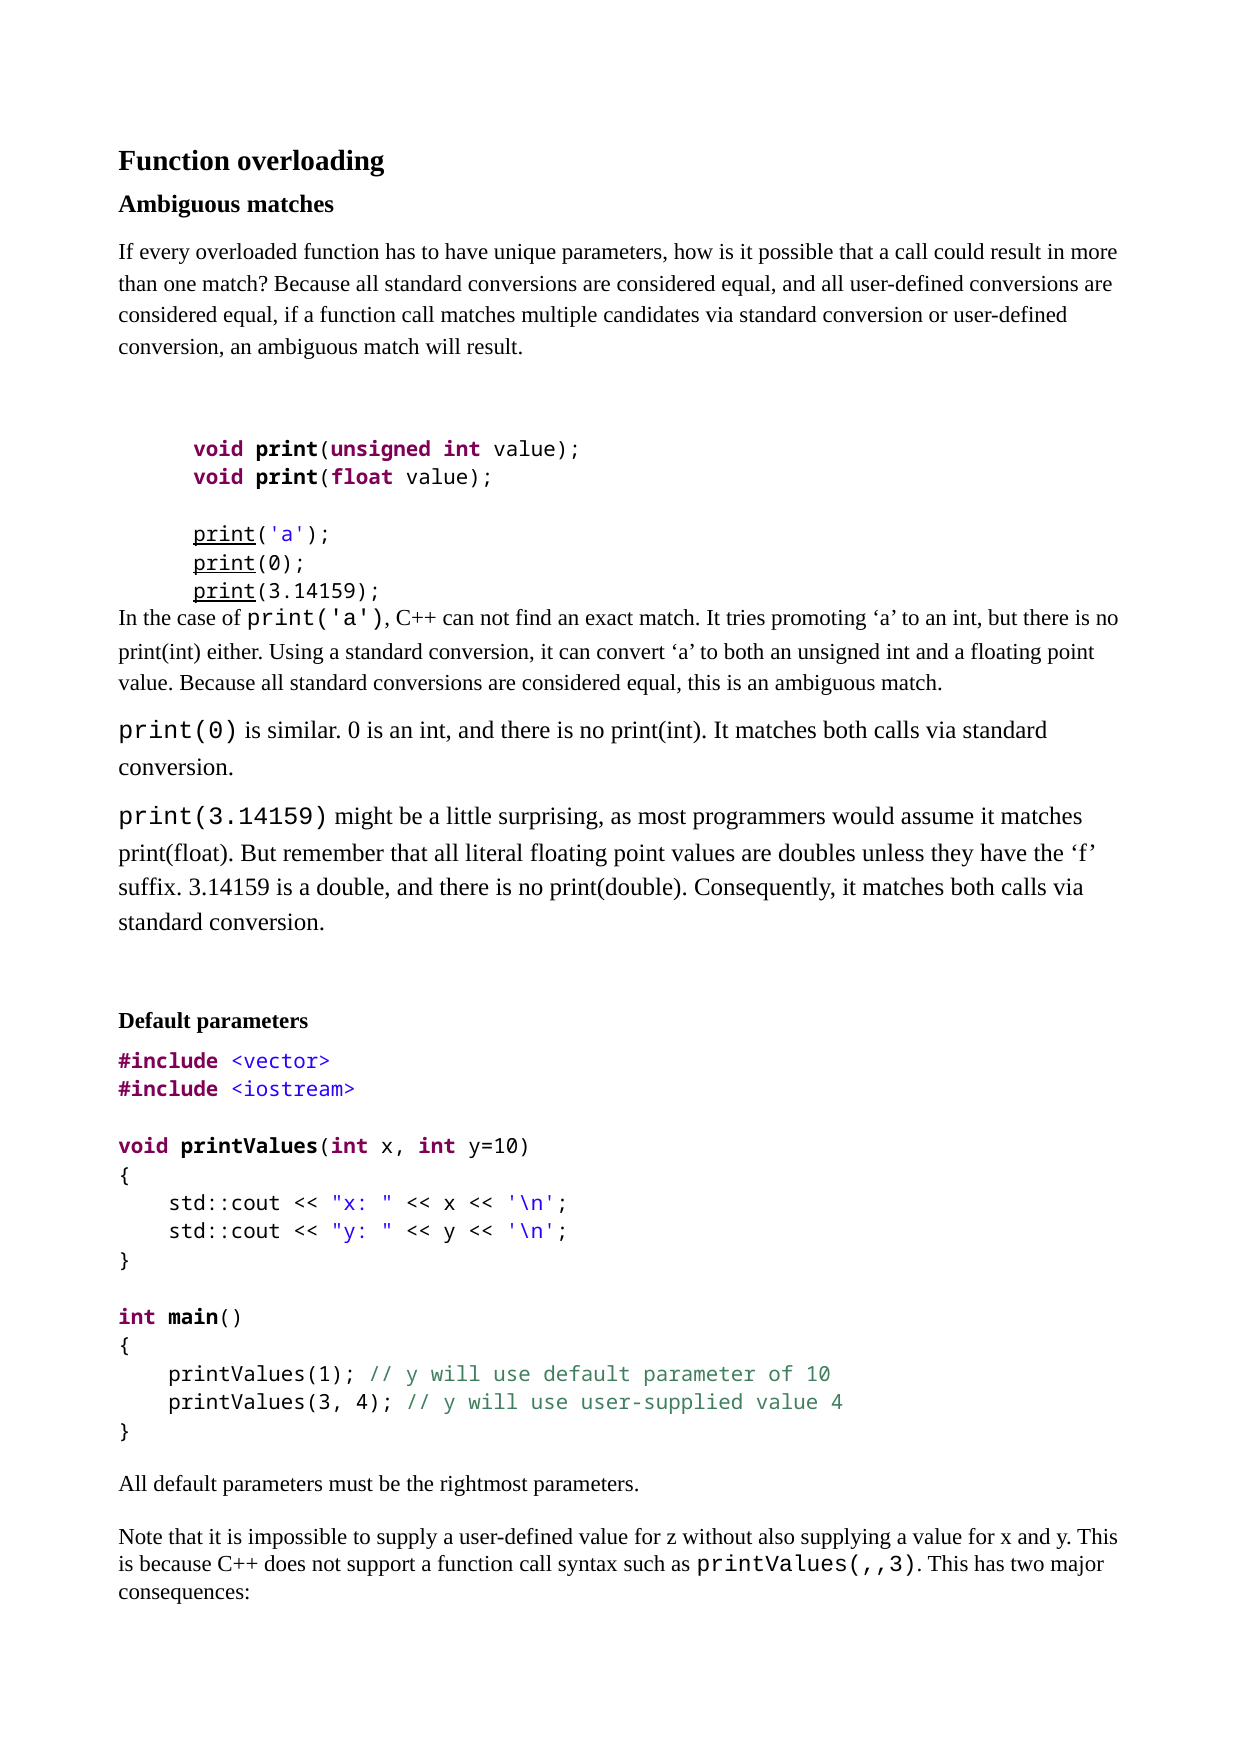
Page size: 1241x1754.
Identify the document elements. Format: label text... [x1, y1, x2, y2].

text print(3.14159); [118, 576, 1122, 604]
text std::cout << "y: " << y << '\n'; [118, 1217, 1122, 1245]
text Ambiguous matches [118, 189, 1122, 218]
text #include <vector> [118, 1046, 1122, 1074]
text void printValues(int x, int y=10) [118, 1131, 1122, 1160]
subtitle Function overloading [118, 143, 1122, 177]
text All default parameters must be the rightmost parameters. [118, 1471, 1122, 1497]
text } [118, 1245, 1122, 1273]
text #include <iostream> [118, 1074, 1122, 1103]
text printValues(3, 4); // y will use user-supplied value 4 [118, 1387, 1122, 1416]
text std::cout << "x: " << x << '\n'; [118, 1188, 1122, 1217]
text print(3.14159) might be a little surprising, as most programmers would assume it matches print(float). But remember that all literal floating point values are doubles unless they have the ‘f’ suffix. 3.14159 is a double, and there is no print(double). Consequently, it matches both calls via standard conversion. [118, 801, 1122, 936]
text In the case of print('a'), C++ can not find an exact match. It tries promoting ‘a’ to an int, but there is no print(int) either. Using a standard conversion, it can convert ‘a’ to both an unsigned int and a floating point value. Because all standard conversions are considered equal, this is an ambiguous match. [118, 604, 1122, 696]
text void print(float value); [118, 462, 1122, 491]
text { [118, 1160, 1122, 1188]
text { [118, 1330, 1122, 1359]
text printValues(1); // y will use default parameter of 10 [118, 1359, 1122, 1387]
text int main() [118, 1302, 1122, 1330]
text void print(unsigned int value); [118, 434, 1122, 462]
text print(0); [118, 548, 1122, 576]
subtitle Default parameters [118, 1007, 1122, 1033]
text If every overloaded function has to have unique parameters, how is it possible that a call could result in more than one match? Because all standard conversions are considered equal, and all user-defined conversions are considered equal, if a function call matches multiple candidates via standard conversion or user-defined conversion, an ambiguous match will result. [118, 238, 1122, 359]
text Note that it is impossible to supply a user-defined value for z without also supplying a value for x and y. This is because C++ does not support a function call syntax such as printValues(,,3). This has two major consequences: [118, 1523, 1122, 1604]
text } [118, 1416, 1122, 1444]
text print('a'); [118, 519, 1122, 548]
text print(0) is similar. 0 is an int, and there is no print(int). It matches both calls via standard conversion. [118, 716, 1122, 781]
